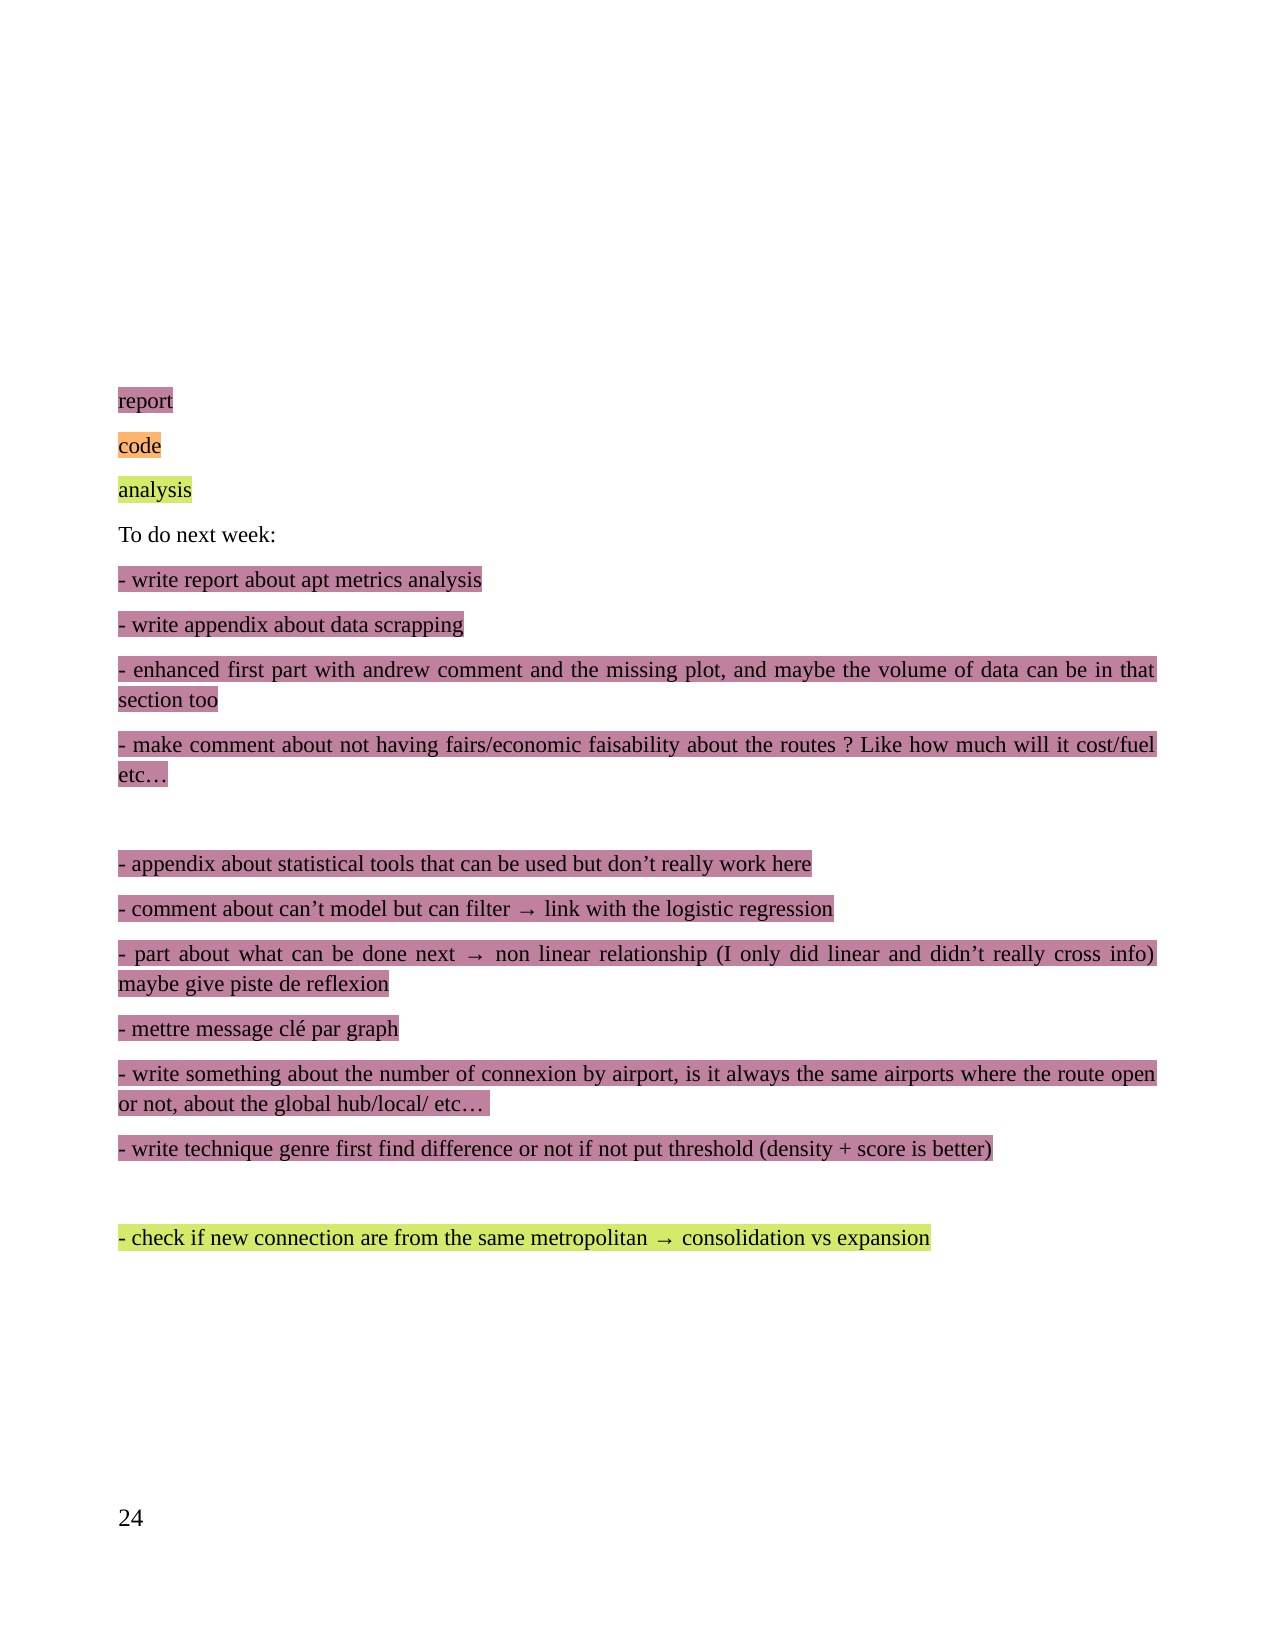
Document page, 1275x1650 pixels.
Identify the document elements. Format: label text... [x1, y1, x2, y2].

text - comment about can’t model but can filter → link with the logistic regression [118, 895, 1157, 922]
text - mettre message clé par graph [118, 1015, 1157, 1041]
text analysis [118, 476, 1157, 503]
text - write something about the number of connexion by airport, is it always the same airports where the route open or not, about the global hub/local/ etc… [118, 1060, 1157, 1116]
text code [118, 432, 1157, 458]
text - part about what can be done next → non linear relationship (I only did linear and didn’t really cross info) maybe give piste de reflexion [118, 940, 1157, 997]
text - make comment about not having fairs/economic faisability about the routes ? Like how much will it cost/fuel etc… [118, 731, 1157, 787]
text - enhanced first part with andrew comment and the missing plot, and maybe the volume of data can be in that section too [118, 656, 1157, 712]
text - appendix about statistical tools that can be used but don’t really work here [118, 850, 1157, 877]
text - write appendix about data scrapping [118, 611, 1157, 637]
text - check if new connection are from the same metropolitan → consolidation vs expansion [118, 1224, 1157, 1251]
text report [118, 387, 1157, 413]
text - write technique genre first find difference or not if not put threshold (density + score is better) [118, 1135, 1157, 1161]
text To do next week: [118, 521, 1157, 548]
text - write report about apt metrics analysis [118, 566, 1157, 592]
